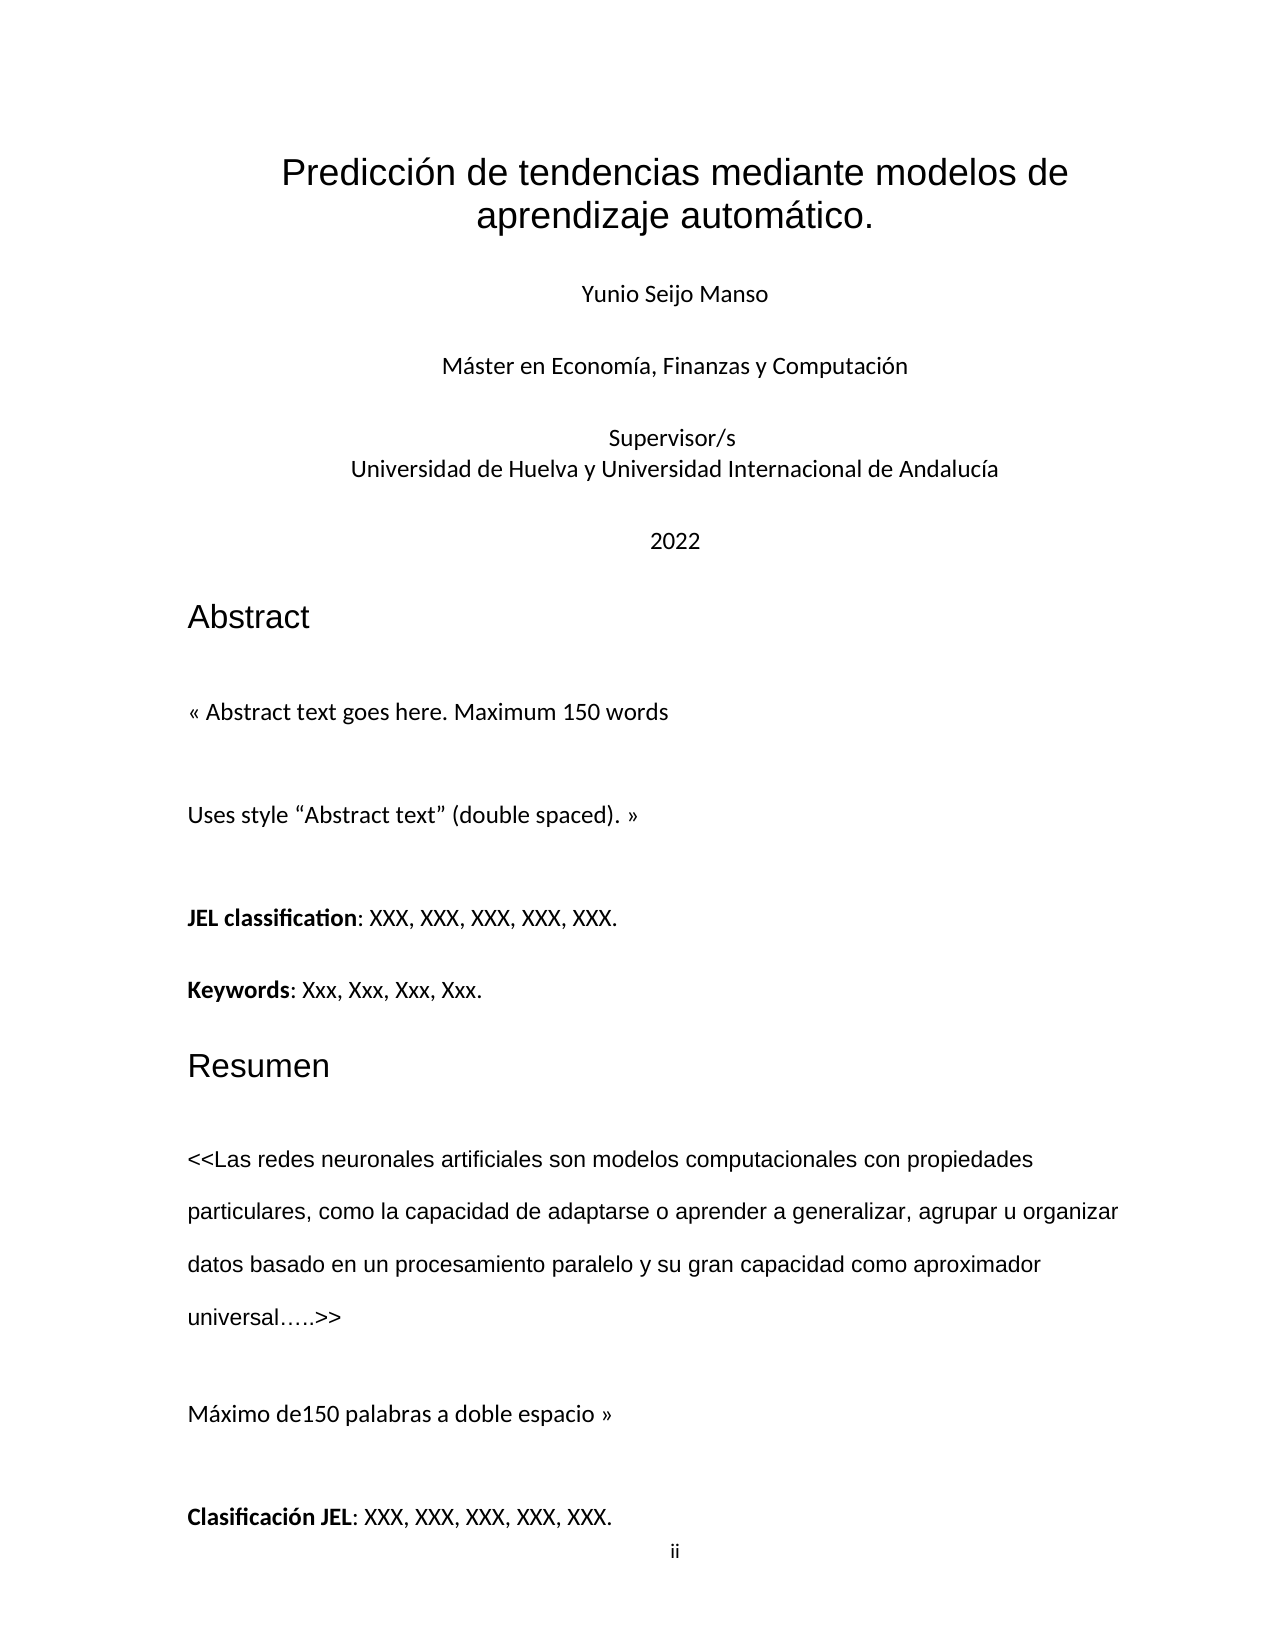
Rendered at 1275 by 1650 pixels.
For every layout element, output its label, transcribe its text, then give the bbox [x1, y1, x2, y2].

text Supervisor/s Universidad de Huelva y Universidad Internacional de Andalucía [187, 422, 1163, 483]
text Resumen [187, 1046, 1163, 1085]
text « Abstract text goes here. Maximum 150 words [187, 696, 1163, 727]
text Yunio Seijo Manso [187, 278, 1163, 308]
text Máximo de150 palabras a doble espacio » [187, 1398, 1163, 1428]
text Predicción de tendencias mediante modelos de aprendizaje automático. [187, 150, 1163, 236]
text Máster en Economía, Finanzas y Computación [187, 350, 1163, 381]
text Keywords: Xxx, Xxx, Xxx, Xxx. [187, 974, 1163, 1004]
text JEL classification: XXX, XXX, XXX, XXX, XXX. [187, 902, 1163, 932]
text Abstract [187, 597, 1163, 636]
text <<Las redes neuronales artificiales son modelos computacionales con propiedades particulares, como la capacidad de adaptarse o aprender a generalizar, agrupar u organizar datos basado en un procesamiento paralelo y su gran capacidad como aproximador universal…..>> [187, 1146, 1163, 1330]
text Uses style “Abstract text” (double spaced). » [187, 799, 1163, 830]
text 2022 [187, 525, 1163, 556]
text Clasificación JEL: XXX, XXX, XXX, XXX, XXX. [187, 1501, 1163, 1531]
